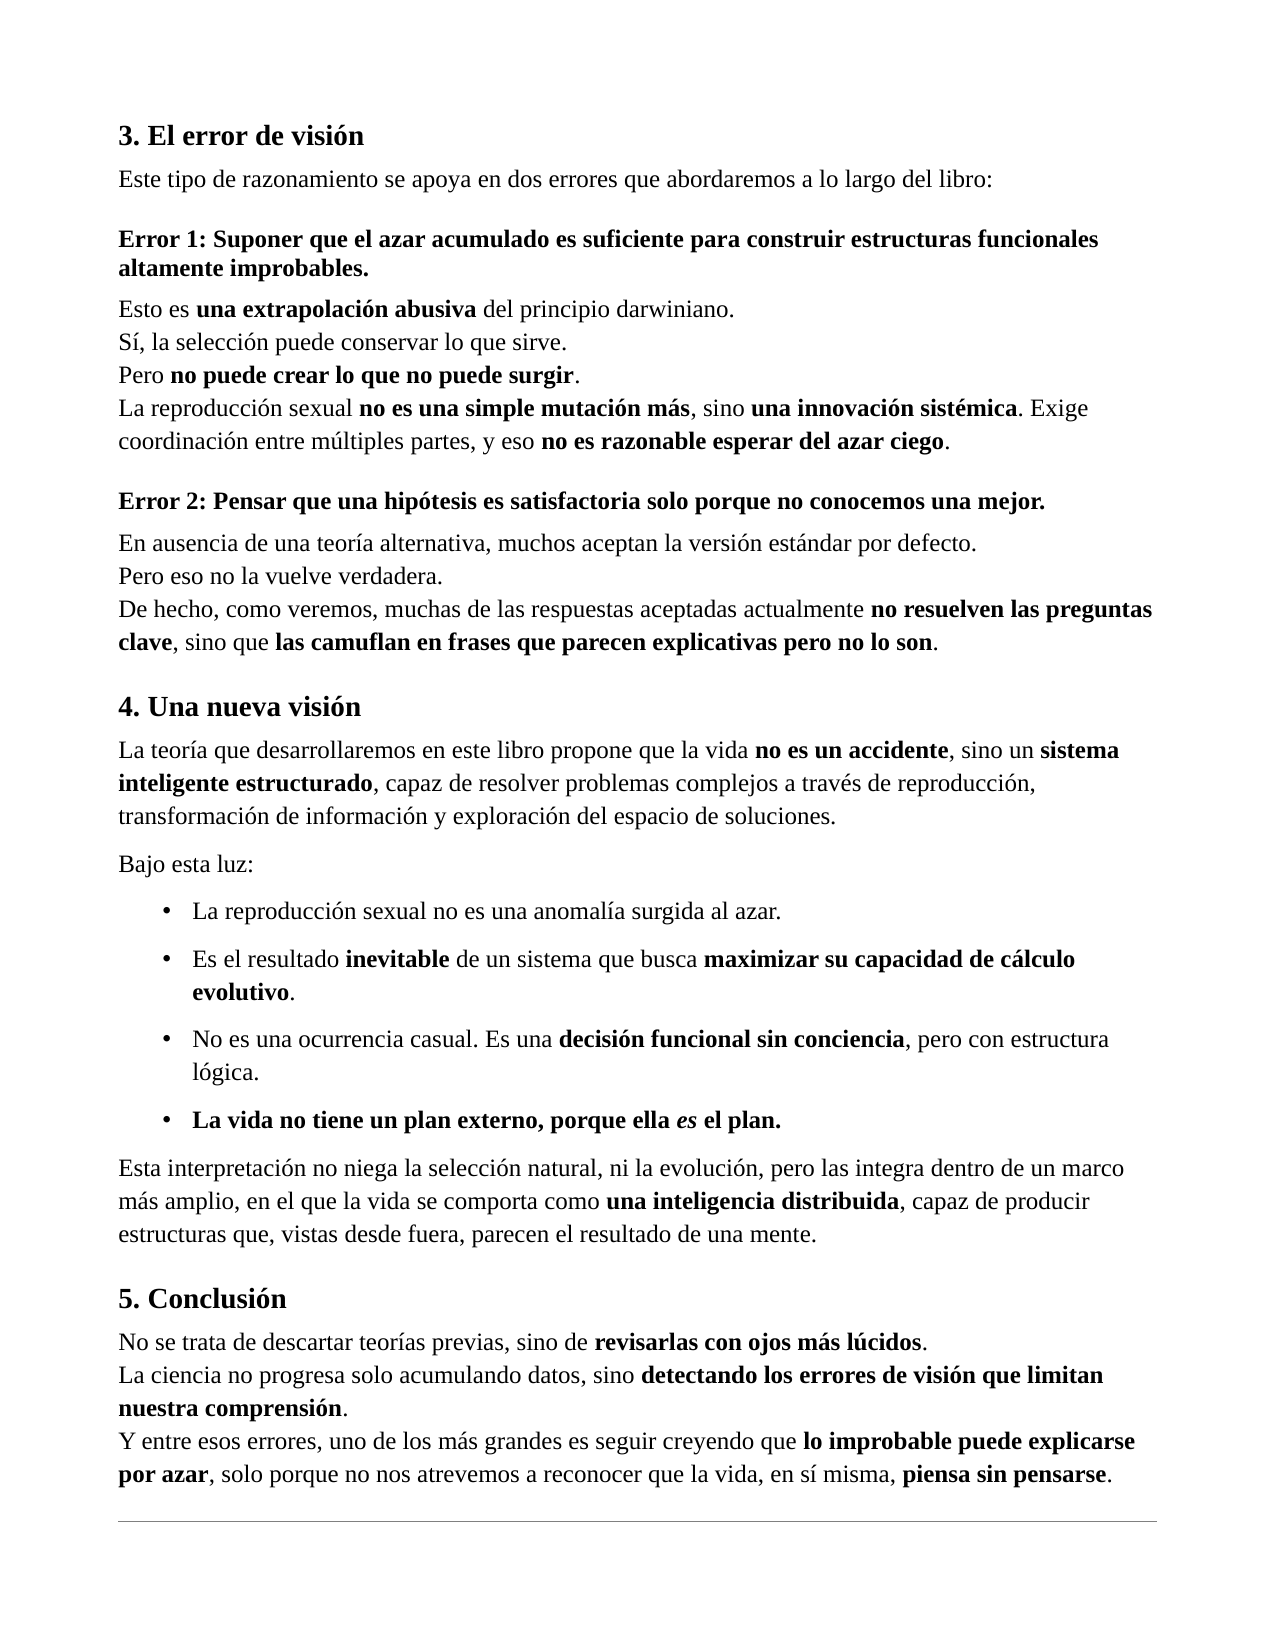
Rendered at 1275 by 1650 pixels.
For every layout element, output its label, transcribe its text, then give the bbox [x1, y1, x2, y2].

subtitle 5. Conclusión [118, 1281, 1157, 1314]
subtitle Error 2: Pensar que una hipótesis es satisfactoria solo porque no conocemos una mejor. [118, 486, 1157, 515]
text La teoría que desarrollaremos en este libro propone que la vida no es un accidente, sino un sistema inteligente estructurado, capaz de resolver problemas complejos a través de reproducción, transformación de información y exploración del espacio de soluciones. [118, 735, 1157, 830]
list La vida no tiene un plan externo, porque ella es el plan. [162, 1105, 1157, 1134]
text Esto es una extrapolación abusiva del principio darwiniano. Sí, la selección puede conservar lo que sirve. Pero no puede crear lo que no puede surgir. La reproducción sexual no es una simple mutación más, sino una innovación sistémica. Exige coordinación entre múltiples partes, y eso no es razonable esperar del azar ciego. [118, 294, 1157, 455]
subtitle Error 1: Suponer que el azar acumulado es suficiente para construir estructuras funcionales altamente improbables. [118, 224, 1157, 282]
text Esta interpretación no niega la selección natural, ni la evolución, pero las integra dentro de un marco más amplio, en el que la vida se comporta como una inteligencia distribuida, capaz de producir estructuras que, vistas desde fuera, parecen el resultado de una mente. [118, 1153, 1157, 1247]
subtitle 4. Una nueva visión [118, 689, 1157, 722]
list No es una ocurrencia casual. Es una decisión funcional sin conciencia, pero con estructura lógica. [162, 1024, 1157, 1086]
list La reproducción sexual no es una anomalía surgida al azar. [162, 896, 1157, 925]
text Bajo esta luz: [118, 849, 1157, 877]
text Este tipo de razonamiento se apoya en dos errores que abordaremos a lo largo del libro: [118, 164, 1157, 193]
subtitle 3. El error de visión [118, 118, 1157, 152]
text En ausencia de una teoría alternativa, muchos aceptan la versión estándar por defecto. Pero eso no la vuelve verdadera. De hecho, como veremos, muchas de las respuestas aceptadas actualmente no resuelven las preguntas clave, sino que las camuflan en frases que parecen explicativas pero no lo son. [118, 528, 1157, 656]
list Es el resultado inevitable de un sistema que busca maximizar su capacidad de cálculo evolutivo. [162, 944, 1157, 1006]
text No se trata de descartar teorías previas, sino de revisarlas con ojos más lúcidos. La ciencia no progresa solo acumulando datos, sino detectando los errores de visión que limitan nuestra comprensión. Y entre esos errores, uno de los más grandes es seguir creyendo que lo improbable puede explicarse por azar, solo porque no nos atrevemos a reconocer que la vida, en sí misma, piensa sin pensarse. [118, 1327, 1157, 1488]
